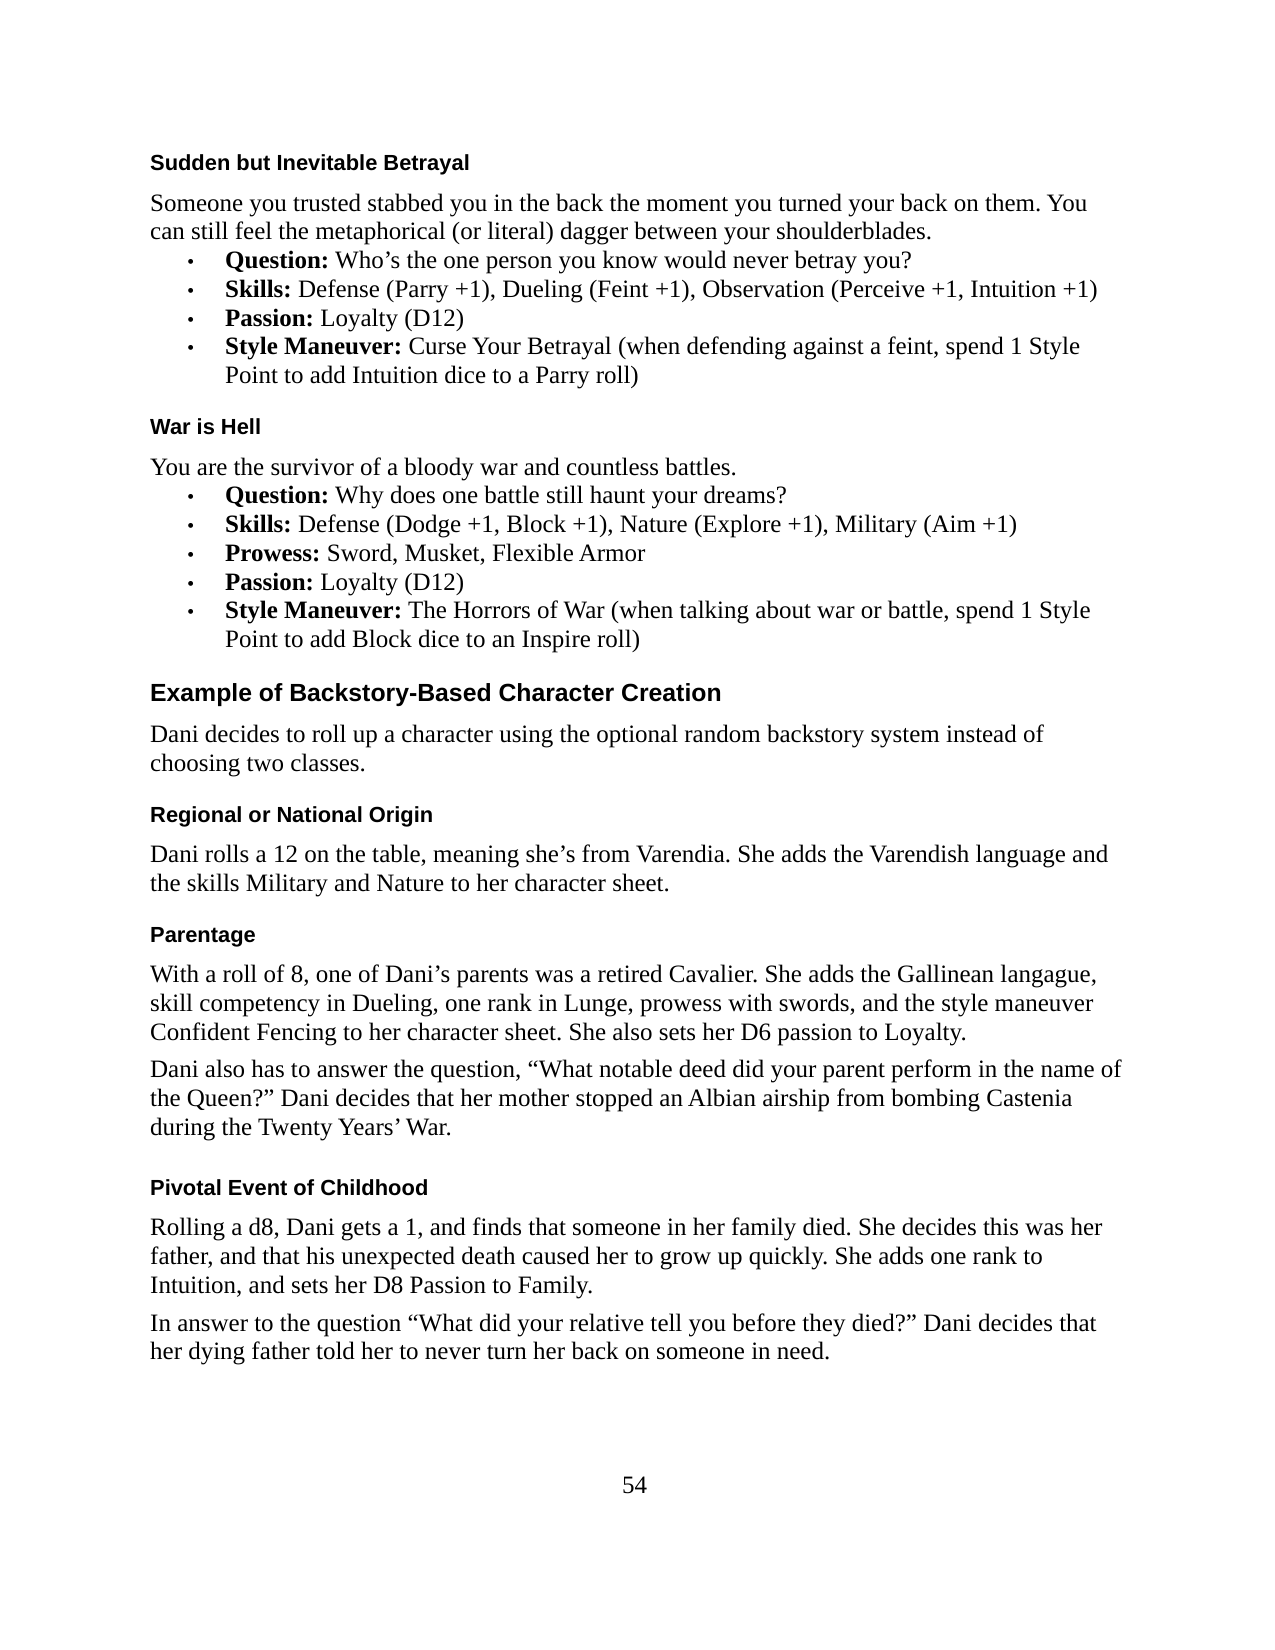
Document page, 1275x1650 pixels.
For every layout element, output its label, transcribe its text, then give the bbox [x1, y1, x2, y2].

text Rolling a d8, Dani gets a 1, and finds that someone in her family died. She decides this was her father, and that his unexpected death caused her to grow up quickly. She adds one rank to Intuition, and sets her D8 Passion to Family. [150, 1212, 1125, 1299]
text Dani decides to roll up a character using the optional random backstory system instead of choosing two classes. [150, 719, 1125, 776]
subtitle War is Hell [150, 414, 1125, 439]
text Dani also has to answer the question, “What notable deed did your parent perform in the name of the Queen?” Dani decides that her mother stopped an Albian airship from bombing Castenia during the Twenty Years’ War. [150, 1054, 1125, 1141]
text Dani rolls a 12 on the table, meaning she’s from Varendia. She adds the Varendish language and the skills Military and Nature to her character sheet. [150, 839, 1125, 897]
list Style Maneuver: The Horrors of War (when talking about war or battle, spend 1 Style Point to add Block dice to an Inspire roll) [187, 595, 1125, 653]
list Question: Why does one battle still haunt your dreams? [187, 480, 1125, 509]
list Passion: Loyalty (D12) [187, 303, 1125, 331]
subtitle Parentage [150, 922, 1125, 947]
list Skills: Defense (Parry +1), Dueling (Feint +1), Observation (Perceive +1, Intuition +1) [187, 274, 1125, 303]
list Skills: Defense (Dodge +1, Block +1), Nature (Explore +1), Military (Aim +1) [187, 509, 1125, 538]
list Prowess: Sword, Musket, Flexible Armor [187, 538, 1125, 567]
text You are the survivor of a bloody war and countless battles. [150, 452, 1125, 480]
text With a roll of 8, one of Dani’s parents was a retired Cavalier. She adds the Gallinean langague, skill competency in Dueling, one rank in Lunge, prowess with swords, and the style maneuver Confident Fencing to her character sheet. She also sets her D6 passion to Loyalty. [150, 959, 1125, 1046]
subtitle Pivotal Event of Childhood [150, 1175, 1125, 1200]
text In answer to the question “What did your relative tell you before they died?” Dani decides that her dying father told her to never turn her back on someone in need. [150, 1308, 1125, 1365]
subtitle Regional or National Origin [150, 801, 1125, 827]
subtitle Sudden but Inevitable Betrayal [150, 150, 1125, 175]
list Style Maneuver: Curse Your Betrayal (when defending against a feint, spend 1 Style Point to add Intuition dice to a Parry roll) [187, 331, 1125, 389]
text Someone you trusted stabbed you in the back the moment you turned your back on them. You can still feel the metaphorical (or literal) dagger between your shoulderblades. [150, 188, 1125, 245]
list Passion: Loyalty (D12) [187, 567, 1125, 595]
list Question: Who’s the one person you know would never betray you? [187, 245, 1125, 274]
subtitle Example of Backstory-Based Character Creation [150, 678, 1125, 706]
